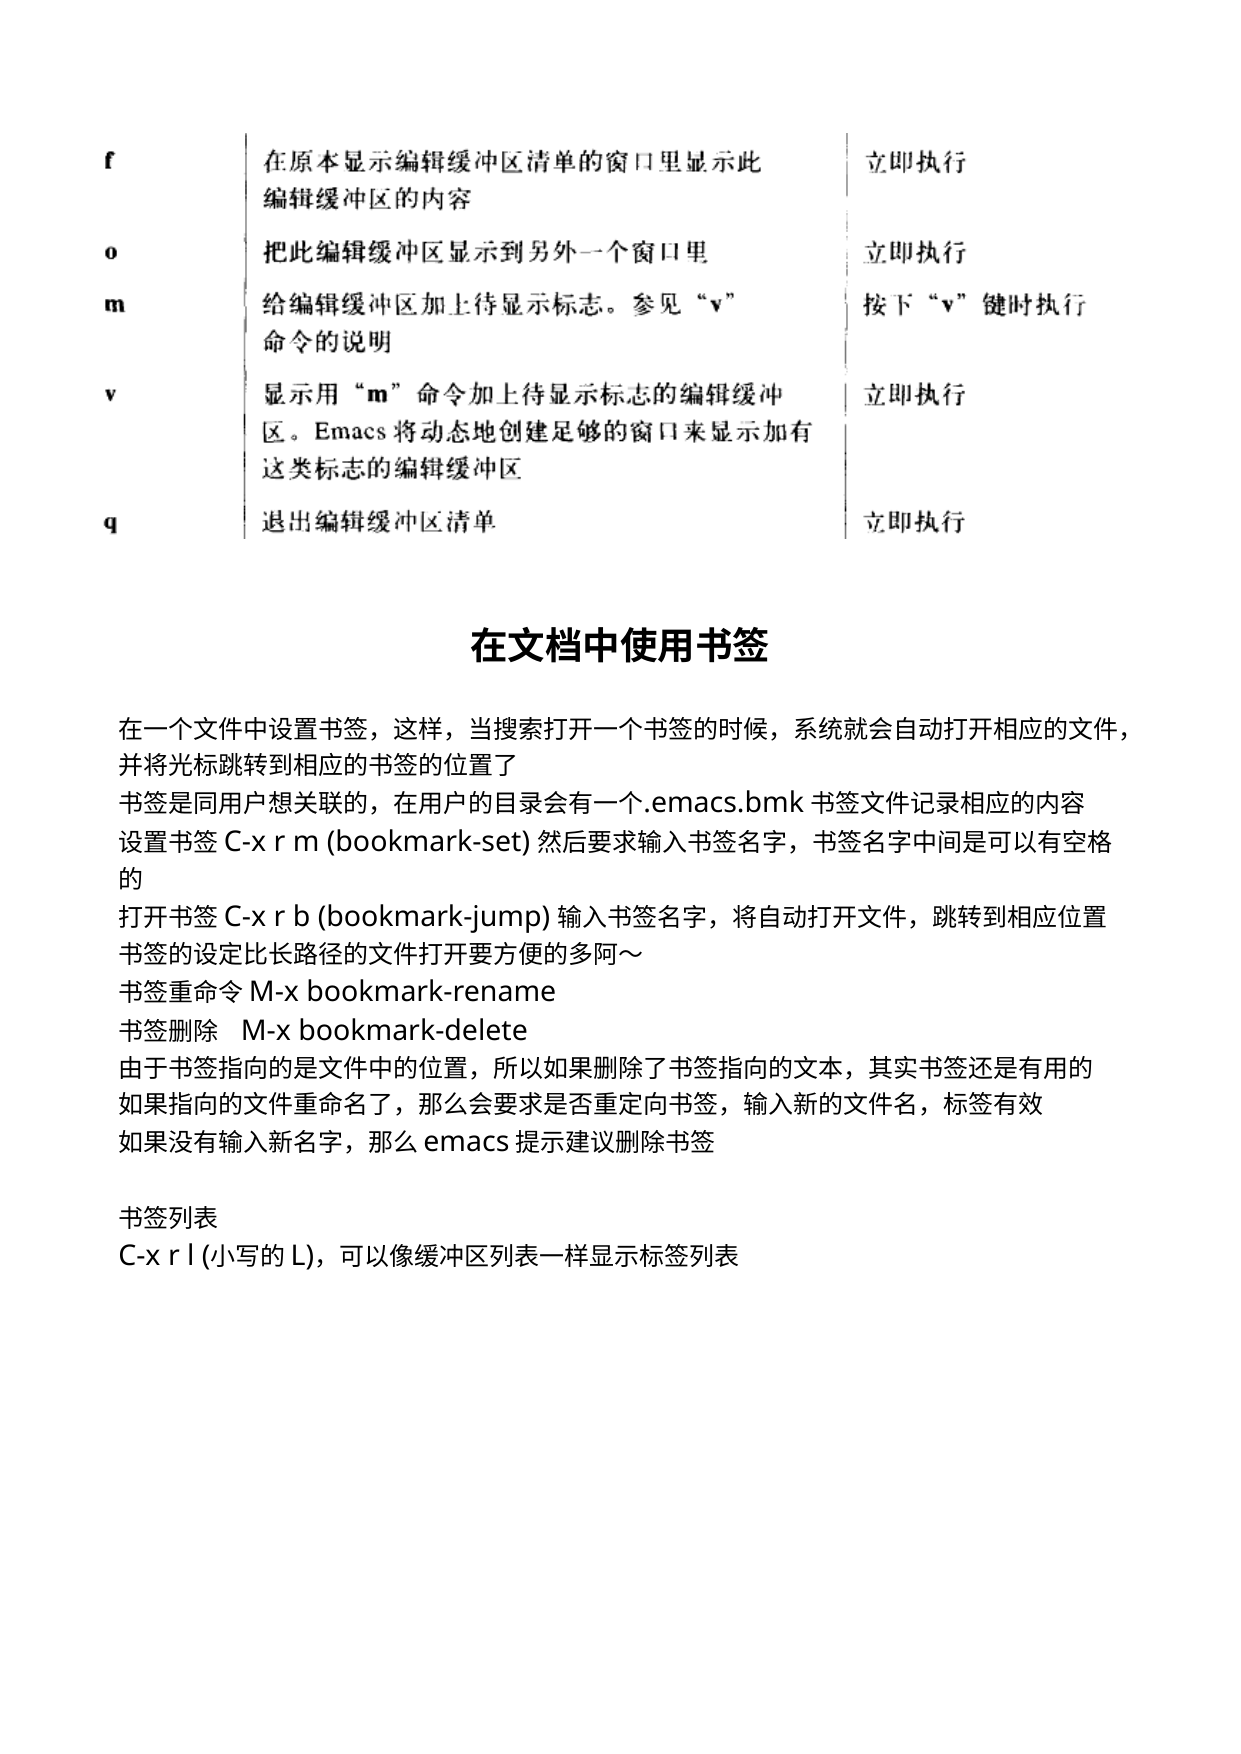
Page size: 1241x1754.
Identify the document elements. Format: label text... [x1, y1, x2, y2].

text 如果没有输入新名字，那么emacs提示建议删除书签 [118, 1121, 1122, 1160]
text C-x r l (小写的L)，可以像缓冲区列表一样显示标签列表 [118, 1235, 1122, 1274]
text 打开书签 C-x r b (bookmark-jump) 输入书签名字，将自动打开文件，跳转到相应位置 [118, 896, 1122, 934]
text 设置书签 C-x r m (bookmark-set) 然后要求输入书签名字，书签名字中间是可以有空格的 [118, 821, 1122, 896]
text 书签列表 [118, 1199, 1122, 1235]
picture [97, 133, 1102, 539]
text 书签的设定比长路径的文件打开要方便的多阿～ [118, 934, 1122, 971]
text 在一个文件中设置书签，这样，当搜索打开一个书签的时候，系统就会自动打开相应的文件，并将光标跳转到相应的书签的位置了 [118, 709, 1122, 782]
text 书签删除 M-x bookmark-delete [118, 1009, 1122, 1048]
text 由于书签指向的是文件中的位置，所以如果删除了书签指向的文本，其实书签还是有用的 [118, 1048, 1122, 1085]
text 书签重命令 M-x bookmark-rename [118, 971, 1122, 1009]
text 如果指向的文件重命名了，那么会要求是否重定向书签，输入新的文件名，标签有效 [118, 1085, 1122, 1121]
text 在文档中使用书签 [118, 616, 1122, 670]
text 书签是同用户想关联的，在用户的目录会有一个.emacs.bmk书签文件记录相应的内容 [118, 782, 1122, 821]
